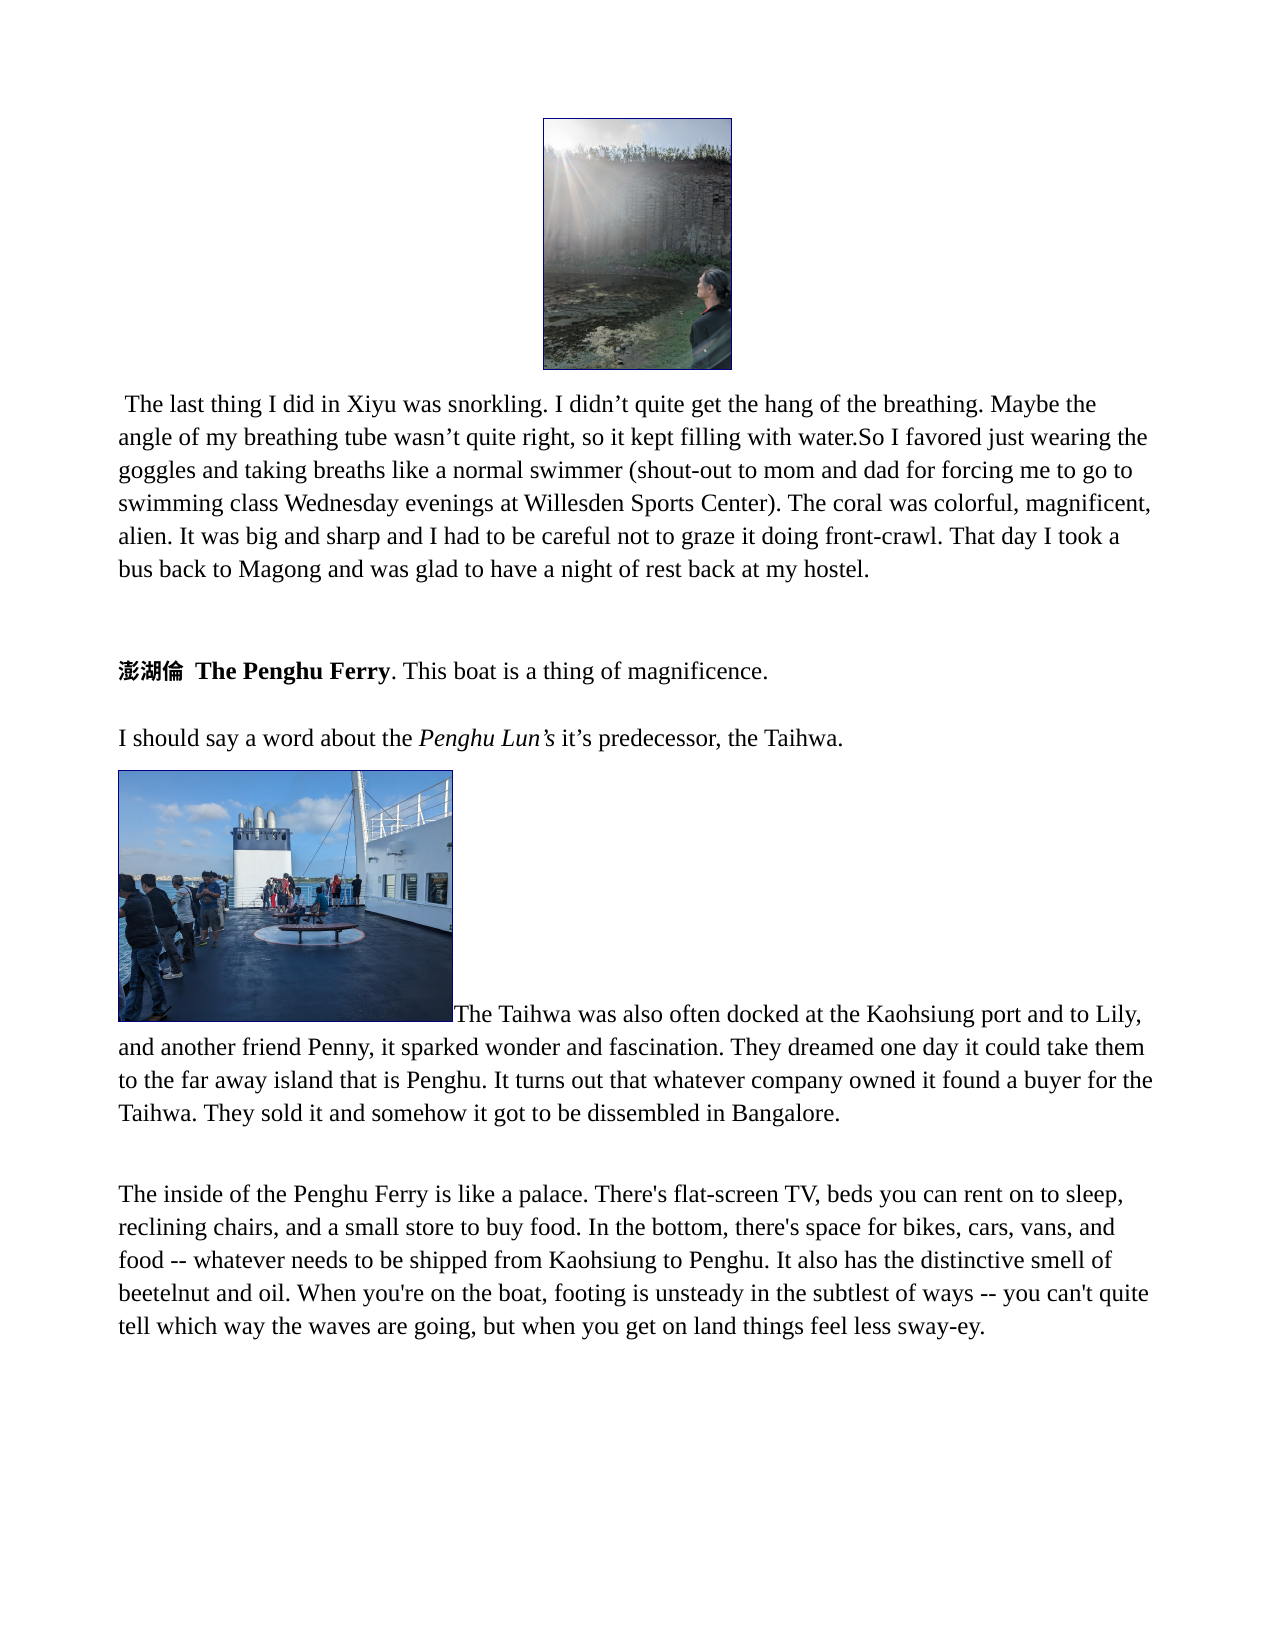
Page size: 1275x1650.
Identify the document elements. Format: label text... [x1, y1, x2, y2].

text The Taihwa was also often docked at the Kaohsiung port and to Lily, and another friend Penny, it sparked wonder and fascination. They dreamed one day it could take them to the far away island that is Penghu. It turns out that whatever company owned it found a buyer for the Taihwa. They sold it and somehow it got to be dissembled in Bangalore. [118, 770, 1157, 1127]
text The last thing I did in Xiyu was snorkling. I didn’t quite get the hang of the breathing. Maybe the angle of my breathing tube wasn’t quite right, so it kept filling with water.So I favored just wearing the goggles and taking breaths like a normal swimmer (shout-out to mom and dad for forcing me to go to swimming class Wednesday evenings at Willesden Sports Center). The coral was colorful, magnificent, alien. It was big and sharp and I had to be careful not to graze it doing front-crawl. That day I took a bus back to Magong and was glad to have a night of rest back at my hostel. 澎湖倫 The Penghu Ferry. This boat is a thing of magnificence. I should say a word about the Penghu Lun’s it’s predecessor, the Taihwa. [118, 389, 1157, 751]
picture [119, 771, 452, 1021]
text The inside of the Penghu Ferry is like a palace. There's flat-screen TV, beds you can rent on to sleep, reclining chairs, and a small store to buy food. In the bottom, there's space for bikes, cars, vans, and food -- whatever needs to be shipped from Kaohsiung to Penghu. It also has the distinctive smell of beetelnut and oil. When you're on the boat, footing is unsteady in the subtlest of ways -- you can't quite tell which way the waves are going, but when you get on land things feel less sway-ey. [118, 1146, 1157, 1339]
picture [544, 119, 731, 369]
